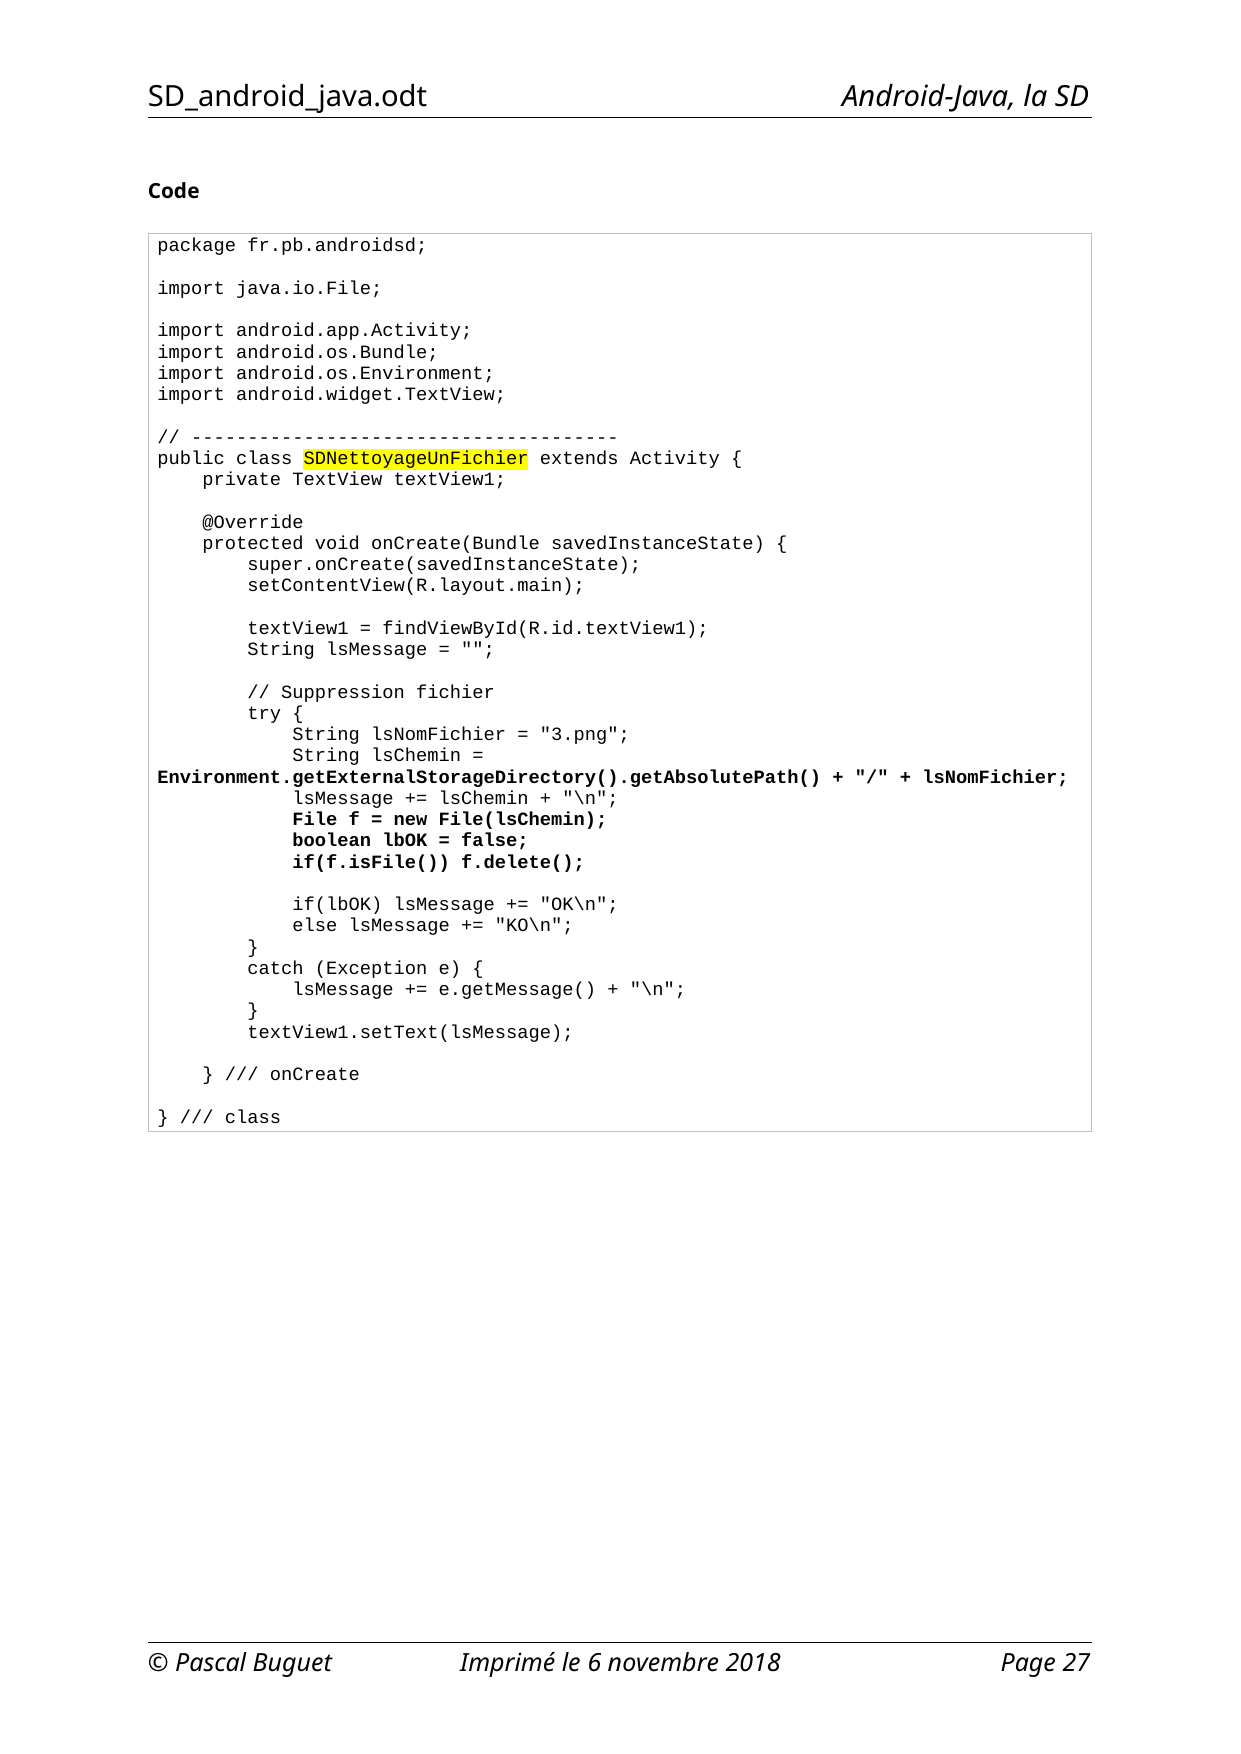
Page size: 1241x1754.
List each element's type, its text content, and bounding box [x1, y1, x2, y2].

text } [149, 934, 1091, 956]
text private TextView textView1; [149, 467, 1091, 488]
text import android.os.Bundle; [149, 339, 1091, 361]
text package fr.pb.androidsd; [149, 234, 1091, 254]
text public class SDNettoyageUnFichier extends Activity { [149, 446, 1091, 467]
text import android.app.Activity; [149, 318, 1091, 339]
text if(lbOK) lsMessage += "OK\n"; [149, 892, 1091, 913]
text try { [149, 701, 1091, 722]
text protected void onCreate(Bundle savedInstanceState) { [149, 531, 1091, 552]
text import android.widget.TextView; [149, 382, 1091, 403]
text // -------------------------------------- [149, 424, 1091, 446]
text textView1.setText(lsMessage); [149, 1019, 1091, 1041]
text else lsMessage += "KO\n"; [149, 913, 1091, 934]
text setContentView(R.layout.main); [149, 573, 1091, 594]
text String lsChemin = Environment.getExternalStorageDirectory().getAbsolutePath() + "/" + lsNomFichier; [149, 743, 1091, 786]
text } [149, 998, 1091, 1019]
text } /// class [149, 1104, 1091, 1131]
text catch (Exception e) { [149, 956, 1091, 977]
text import java.io.File; [149, 276, 1091, 297]
text lsMessage += e.getMessage() + "\n"; [149, 977, 1091, 998]
text } /// onCreate [149, 1062, 1091, 1083]
text if(f.isFile()) f.delete(); [149, 849, 1091, 871]
text Code [148, 176, 1092, 204]
text boolean lbOK = false; [149, 828, 1091, 849]
text // Suppression fichier [149, 679, 1091, 701]
text textView1 = findViewById(R.id.textView1); [149, 616, 1091, 637]
text @Override [149, 509, 1091, 531]
text import android.os.Environment; [149, 361, 1091, 382]
text File f = new File(lsChemin); [149, 807, 1091, 828]
text String lsNomFichier = "3.png"; [149, 722, 1091, 743]
text String lsMessage = ""; [149, 637, 1091, 658]
text lsMessage += lsChemin + "\n"; [149, 786, 1091, 807]
text super.onCreate(savedInstanceState); [149, 552, 1091, 573]
